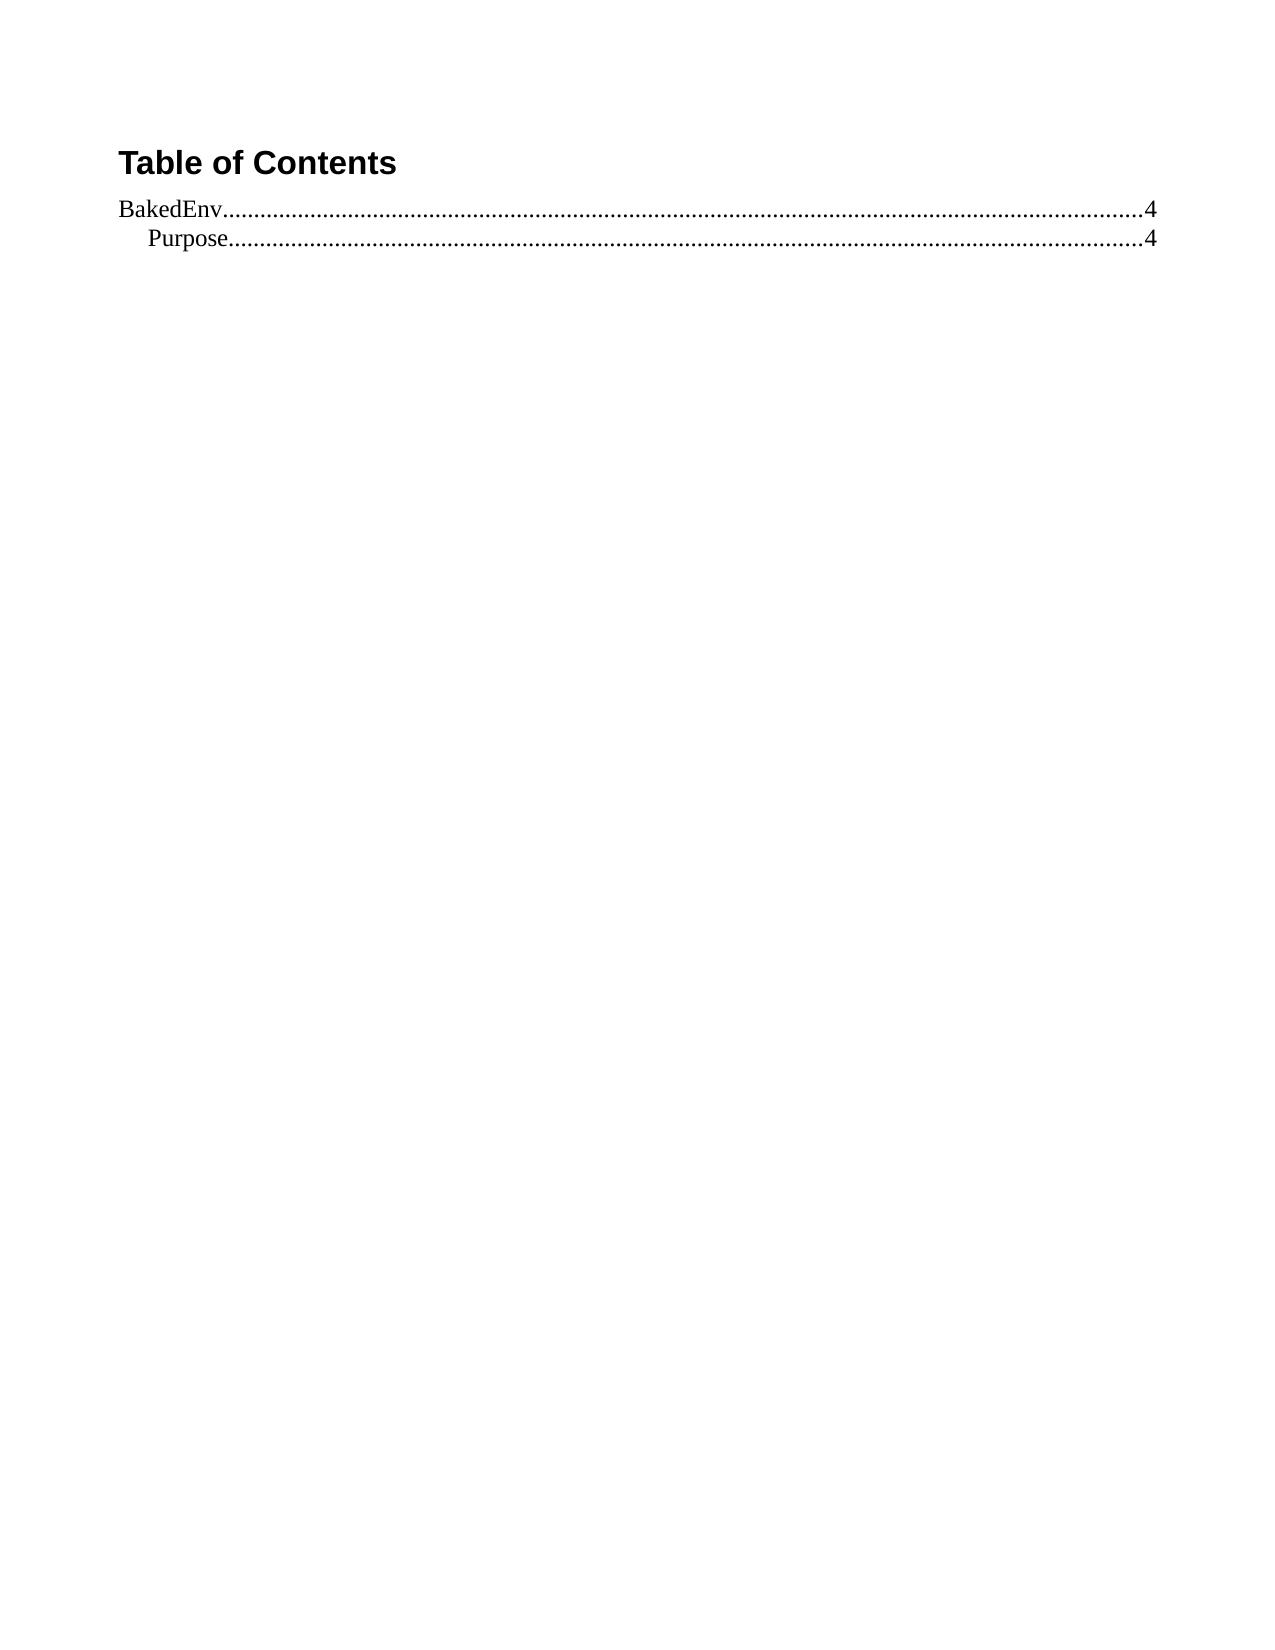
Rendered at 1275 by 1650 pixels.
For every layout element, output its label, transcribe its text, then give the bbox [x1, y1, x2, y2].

text BakedEnv 4 [118, 194, 1157, 223]
text Purpose 4 [148, 223, 1157, 252]
subtitle Table of Contents [118, 143, 1157, 182]
